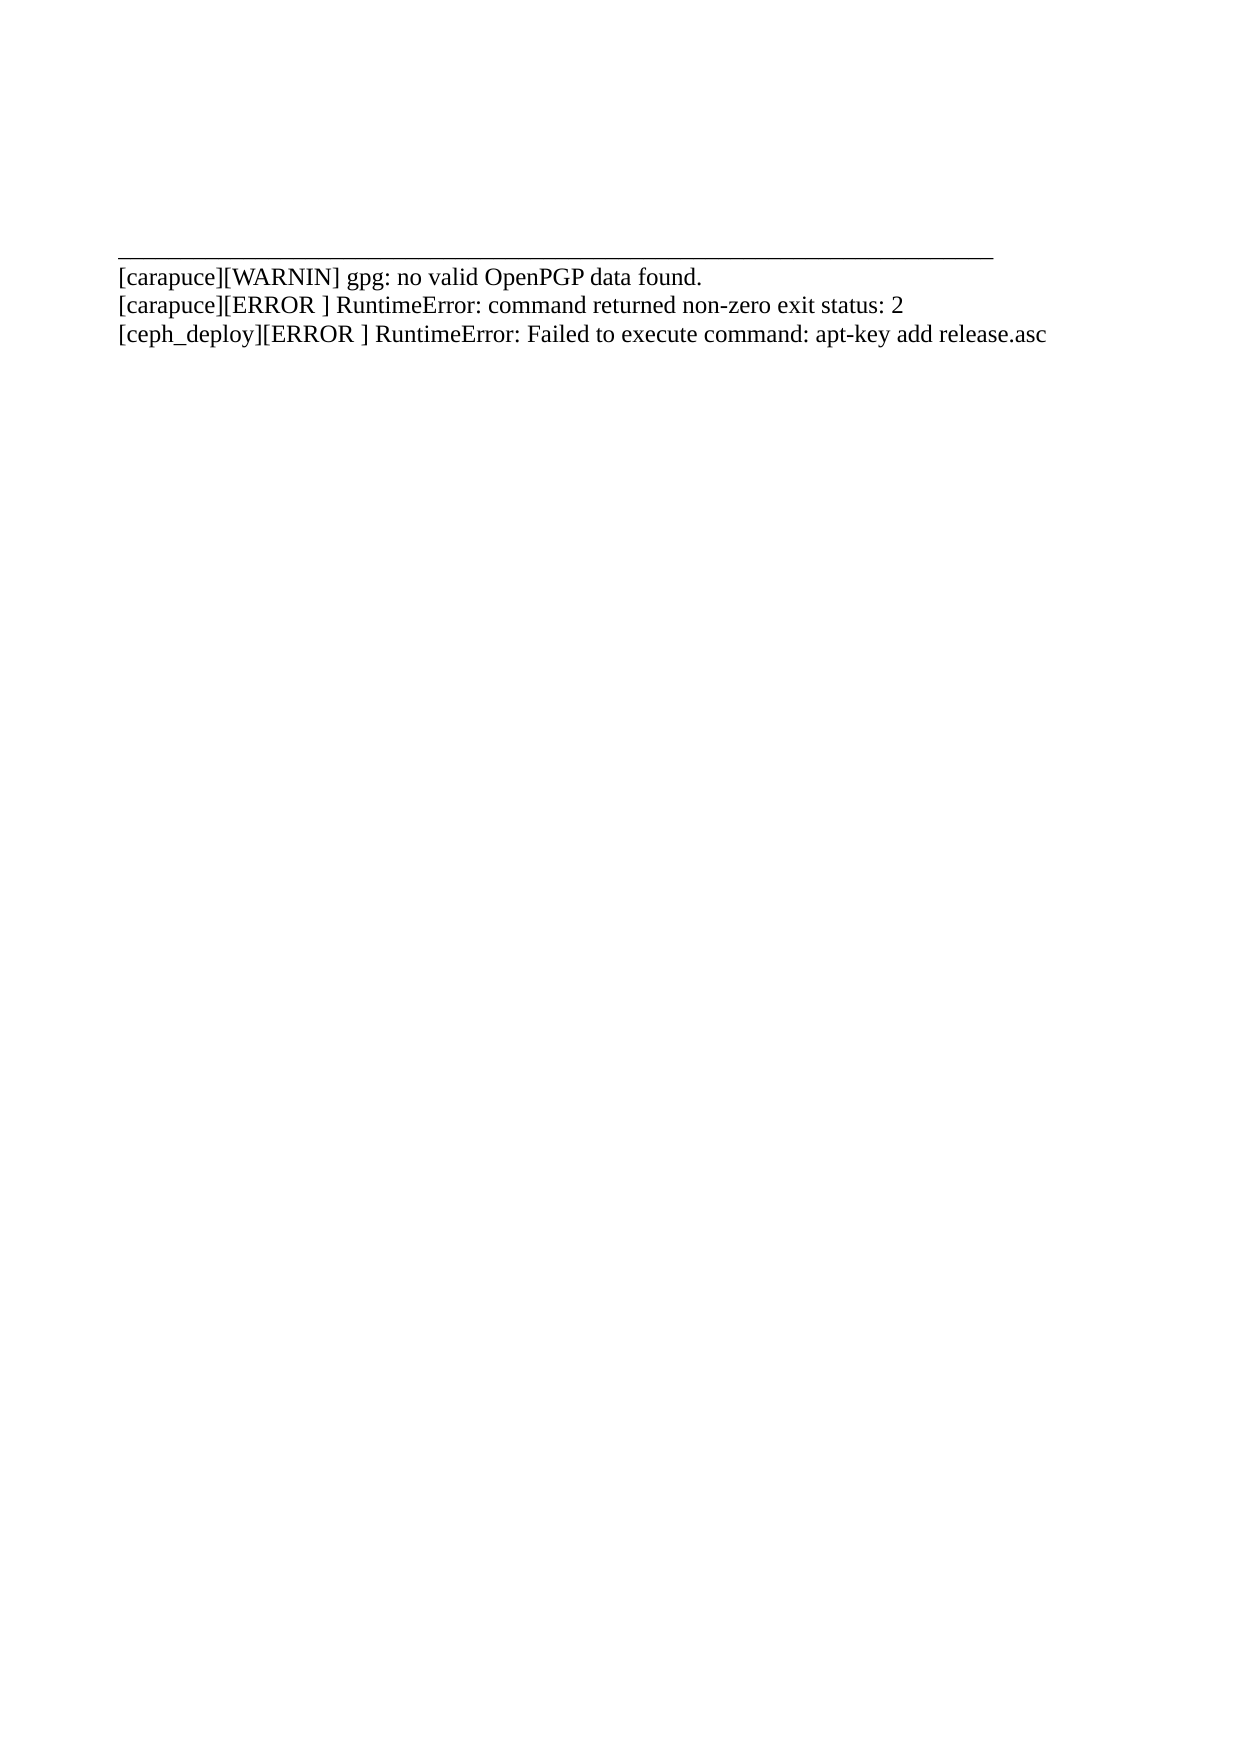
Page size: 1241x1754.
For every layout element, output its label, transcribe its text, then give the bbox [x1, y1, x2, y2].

text [carapuce][WARNIN] gpg: no valid OpenPGP data found. [118, 262, 1122, 291]
text ______________________________________________________________________ [118, 233, 1122, 262]
text [carapuce][ERROR ] RuntimeError: command returned non-zero exit status: 2 [118, 291, 1122, 319]
text [ceph_deploy][ERROR ] RuntimeError: Failed to execute command: apt-key add release.asc [118, 319, 1122, 348]
